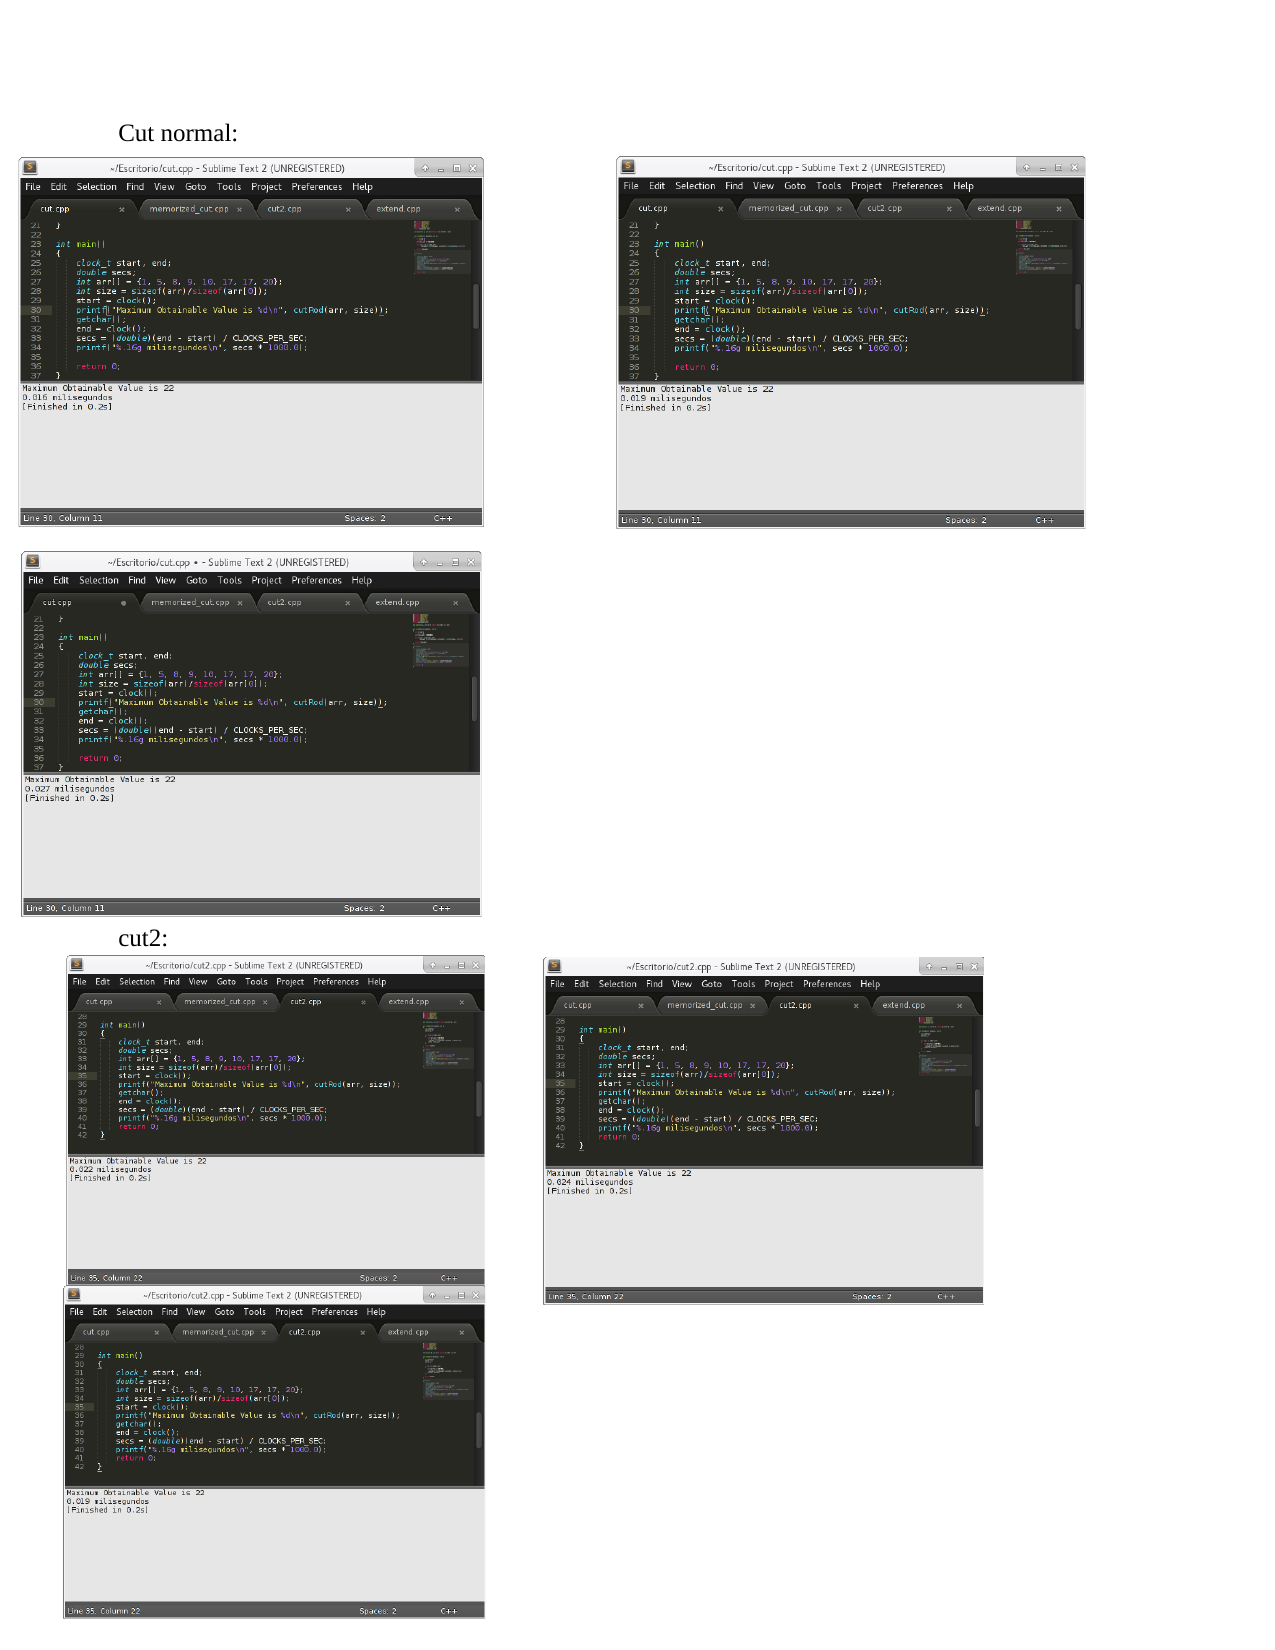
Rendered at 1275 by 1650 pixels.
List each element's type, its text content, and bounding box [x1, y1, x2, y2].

picture [543, 957, 984, 1305]
picture [616, 156, 1086, 529]
picture [21, 551, 482, 917]
picture [63, 955, 486, 1619]
picture [18, 157, 484, 527]
text cut2: [118, 923, 1157, 952]
text Cut normal: [118, 118, 1157, 147]
